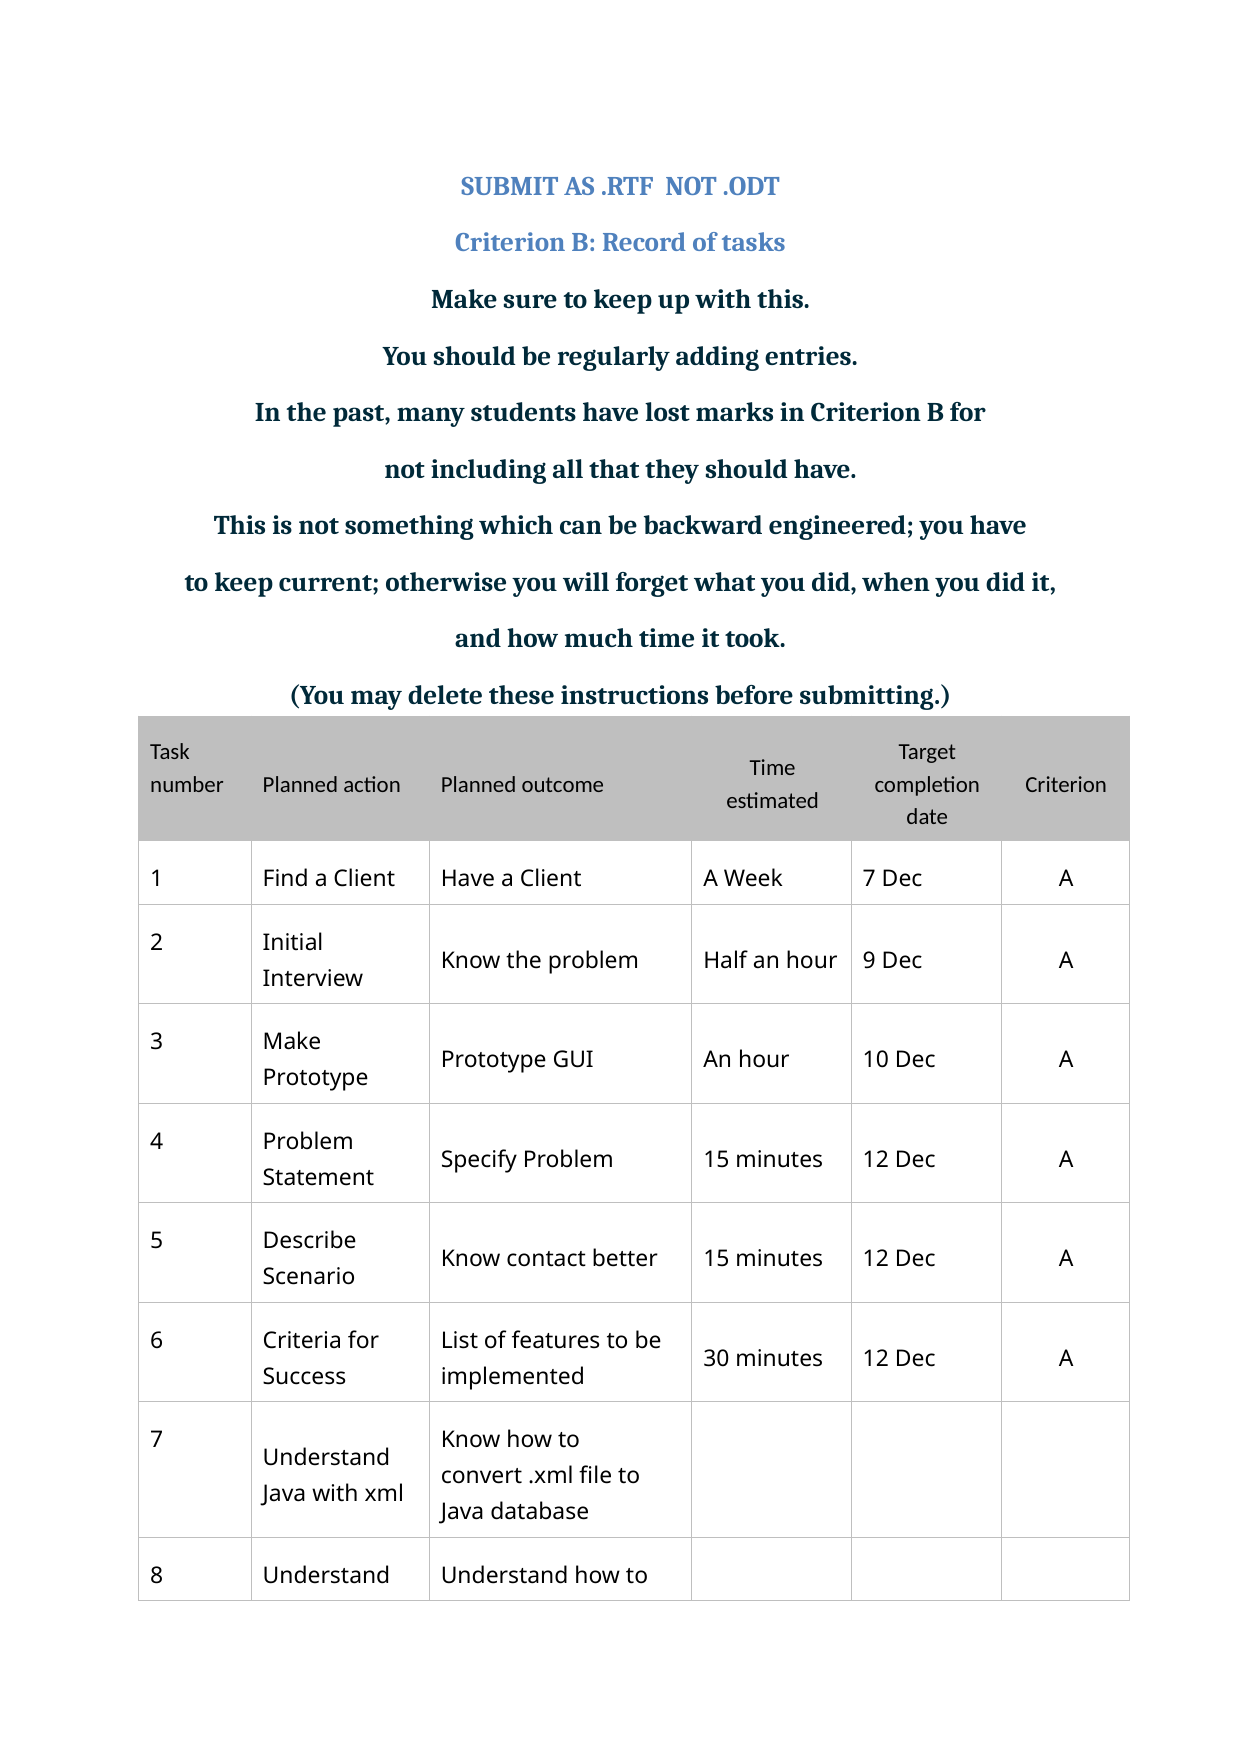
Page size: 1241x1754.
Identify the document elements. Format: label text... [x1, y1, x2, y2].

table_cell [1002, 1538, 1129, 1600]
table_cell Know the problem [430, 905, 691, 1003]
table_cell A [1002, 905, 1129, 1003]
table_cell 1 [139, 841, 251, 904]
table_cell A [1002, 1104, 1129, 1202]
table_cell List of features to be implemented [430, 1303, 691, 1401]
table_header Planned outcome [430, 717, 691, 840]
table_cell Describe Scenario [252, 1203, 429, 1302]
table_cell 5 [139, 1203, 251, 1302]
text This is not something which can be backward engineered; you have [150, 510, 1091, 541]
table_cell 8 [139, 1538, 251, 1600]
table_cell 6 [139, 1303, 251, 1401]
table_cell 15 minutes [692, 1104, 851, 1202]
table_cell A Week [692, 841, 851, 904]
text not including all that they should have. [150, 454, 1091, 485]
table_cell 12 Dec [852, 1203, 1001, 1302]
text (You may delete these instructions before submitting.) [150, 680, 1091, 711]
table_cell Understand Java with xml [252, 1402, 429, 1537]
table_cell 9 Dec [852, 905, 1001, 1003]
table_cell A [1002, 1303, 1129, 1401]
table_cell Problem Statement [252, 1104, 429, 1202]
table_cell 12 Dec [852, 1104, 1001, 1202]
table_cell An hour [692, 1004, 851, 1103]
table_cell 7 Dec [852, 841, 1001, 904]
table_cell [852, 1538, 1001, 1600]
table_cell Prototype GUI [430, 1004, 691, 1103]
table_cell Initial Interview [252, 905, 429, 1003]
table_cell Know how to convert .xml file to Java database [430, 1402, 691, 1537]
table_cell [852, 1402, 1001, 1537]
text and how much time it took. [150, 623, 1091, 654]
table_cell Have a Client [430, 841, 691, 904]
table_cell 7 [139, 1402, 251, 1537]
table_cell 3 [139, 1004, 251, 1103]
text Make sure to keep up with this. [150, 284, 1091, 315]
table_cell Understand how to [430, 1538, 691, 1600]
table_cell [692, 1402, 851, 1537]
table_cell Find a Client [252, 841, 429, 904]
table_cell A [1002, 1203, 1129, 1302]
table_cell [692, 1538, 851, 1600]
text In the past, many students have lost marks in Criterion B for [150, 397, 1091, 428]
table_header Planned action [252, 717, 429, 840]
text to keep current; otherwise you will forget what you did, when you did it, [150, 567, 1091, 598]
table_cell A [1002, 1004, 1129, 1103]
table_cell Specify Problem [430, 1104, 691, 1202]
table_cell Know contact better [430, 1203, 691, 1302]
text You should be regularly adding entries. [150, 341, 1091, 372]
table_cell 30 minutes [692, 1303, 851, 1401]
table_cell Half an hour [692, 905, 851, 1003]
table_cell 12 Dec [852, 1303, 1001, 1401]
text SUBMIT AS .RTF NOT .ODT [150, 171, 1091, 202]
table_cell 15 minutes [692, 1203, 851, 1302]
table_cell Criteria for Success [252, 1303, 429, 1401]
table_cell 2 [139, 905, 251, 1003]
table_cell 4 [139, 1104, 251, 1202]
table_header Target completion date [852, 717, 1001, 840]
table_cell Understand [252, 1538, 429, 1600]
table_header Time estimated [692, 717, 851, 840]
table_header Task number [139, 717, 251, 840]
table_cell Make Prototype [252, 1004, 429, 1103]
table_cell [1002, 1402, 1129, 1537]
table_cell A [1002, 841, 1129, 904]
table_cell 10 Dec [852, 1004, 1001, 1103]
text Criterion B: Record of tasks [150, 227, 1091, 258]
table_header Criterion [1002, 717, 1129, 840]
